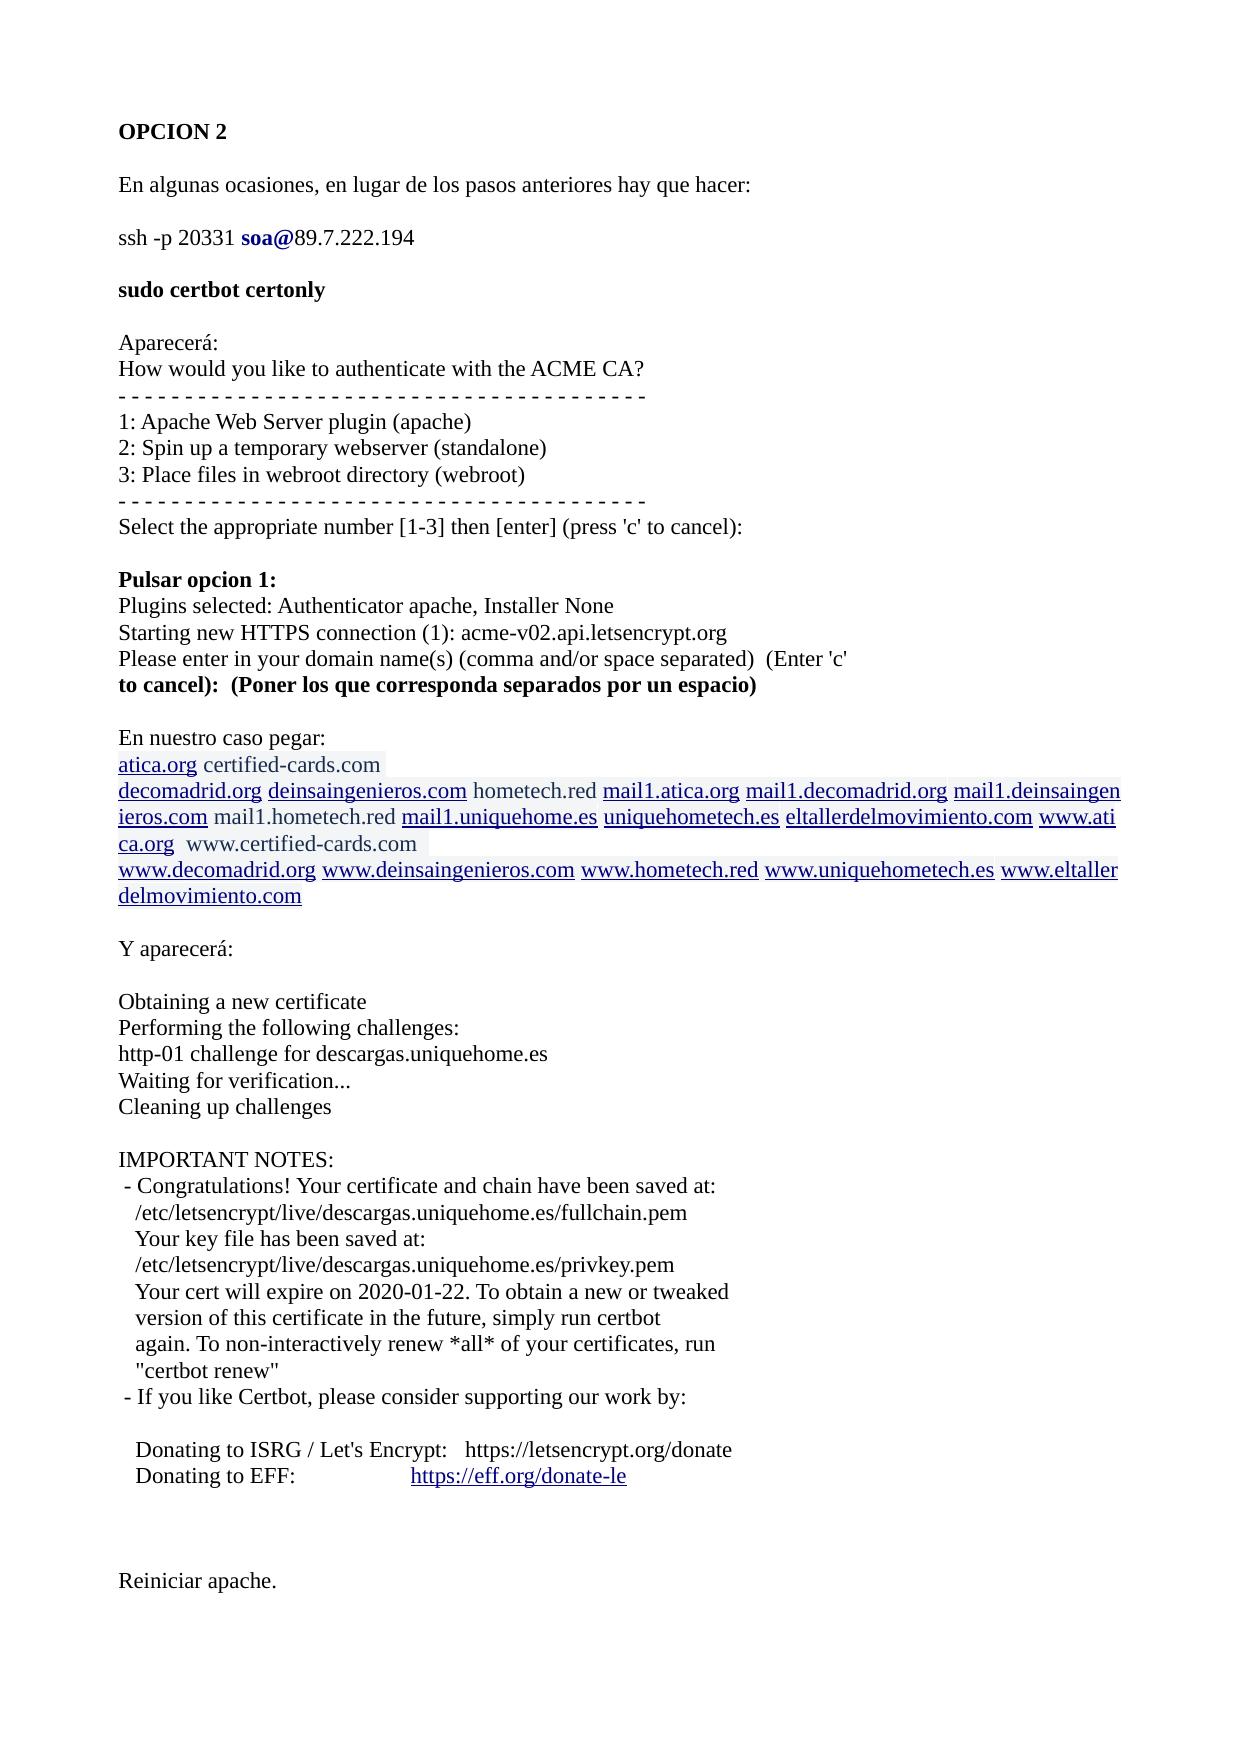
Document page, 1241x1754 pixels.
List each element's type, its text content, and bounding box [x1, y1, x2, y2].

text Donating to EFF: https://eff.org/donate-le [118, 1462, 1122, 1488]
text to cancel): (Poner los que corresponda separados por un espacio) [118, 672, 1122, 698]
text ssh -p 20331 soa@89.7.222.194 [118, 223, 1122, 250]
text http-01 challenge for descargas.uniquehome.es [118, 1041, 1122, 1067]
text En nuestro caso pegar: [118, 724, 1122, 751]
text Waiting for verification... [118, 1067, 1122, 1093]
text OPCION 2 [118, 118, 1122, 144]
text Cleaning up challenges [118, 1093, 1122, 1119]
text - - - - - - - - - - - - - - - - - - - - - - - - - - - - - - - - - - - - - - - - [118, 382, 1122, 408]
text 2: Spin up a temporary webserver (standalone) [118, 434, 1122, 461]
text Your key file has been saved at: [118, 1225, 1122, 1251]
text "certbot renew" [118, 1357, 1122, 1383]
text Obtaining a new certificate [118, 988, 1122, 1014]
text version of this certificate in the future, simply run certbot [118, 1304, 1122, 1330]
text sudo certbot certonly [118, 276, 1122, 303]
text Aparecerá: [118, 329, 1122, 355]
text Plugins selected: Authenticator apache, Installer None [118, 592, 1122, 619]
text /etc/letsencrypt/live/descargas.uniquehome.es/fullchain.pem [118, 1199, 1122, 1225]
text - Congratulations! Your certificate and chain have been saved at: [118, 1172, 1122, 1199]
text Performing the following challenges: [118, 1014, 1122, 1041]
text Your cert will expire on 2020-01-22. To obtain a new or tweaked [118, 1278, 1122, 1304]
text again. To non-interactively renew *all* of your certificates, run [118, 1330, 1122, 1357]
text Pulsar opcion 1: [118, 566, 1122, 592]
text How would you like to authenticate with the ACME CA? [118, 355, 1122, 382]
text 3: Place files in webroot directory (webroot) [118, 461, 1122, 487]
text 1: Apache Web Server plugin (apache) [118, 408, 1122, 434]
text atica.org certified-cards.com decomadrid.org deinsaingenieros.com hometech.red mail1.atica.org mail1.decomadrid.org mail1.deinsaingenieros.com mail1.hometech.red mail1.uniquehome.es uniquehometech.es eltallerdelmovimiento.com www.atica.org www.certified-cards.com www.decomadrid.org www.deinsaingenieros.com www.hometech.red www.uniquehometech.es www.eltallerdelmovimiento.com [118, 751, 1122, 909]
text - - - - - - - - - - - - - - - - - - - - - - - - - - - - - - - - - - - - - - - - [118, 487, 1122, 513]
text /etc/letsencrypt/live/descargas.uniquehome.es/privkey.pem [118, 1251, 1122, 1278]
text Please enter in your domain name(s) (comma and/or space separated) (Enter 'c' [118, 645, 1122, 672]
text En algunas ocasiones, en lugar de los pasos anteriores hay que hacer: [118, 171, 1122, 197]
text Starting new HTTPS connection (1): acme-v02.api.letsencrypt.org [118, 619, 1122, 645]
text Reiniciar apache. [118, 1568, 1122, 1594]
text IMPORTANT NOTES: [118, 1146, 1122, 1172]
text Donating to ISRG / Let's Encrypt: https://letsencrypt.org/donate [118, 1436, 1122, 1462]
text Select the appropriate number [1-3] then [enter] (press 'c' to cancel): [118, 513, 1122, 540]
text Y aparecerá: [118, 935, 1122, 961]
text - If you like Certbot, please consider supporting our work by: [118, 1383, 1122, 1409]
